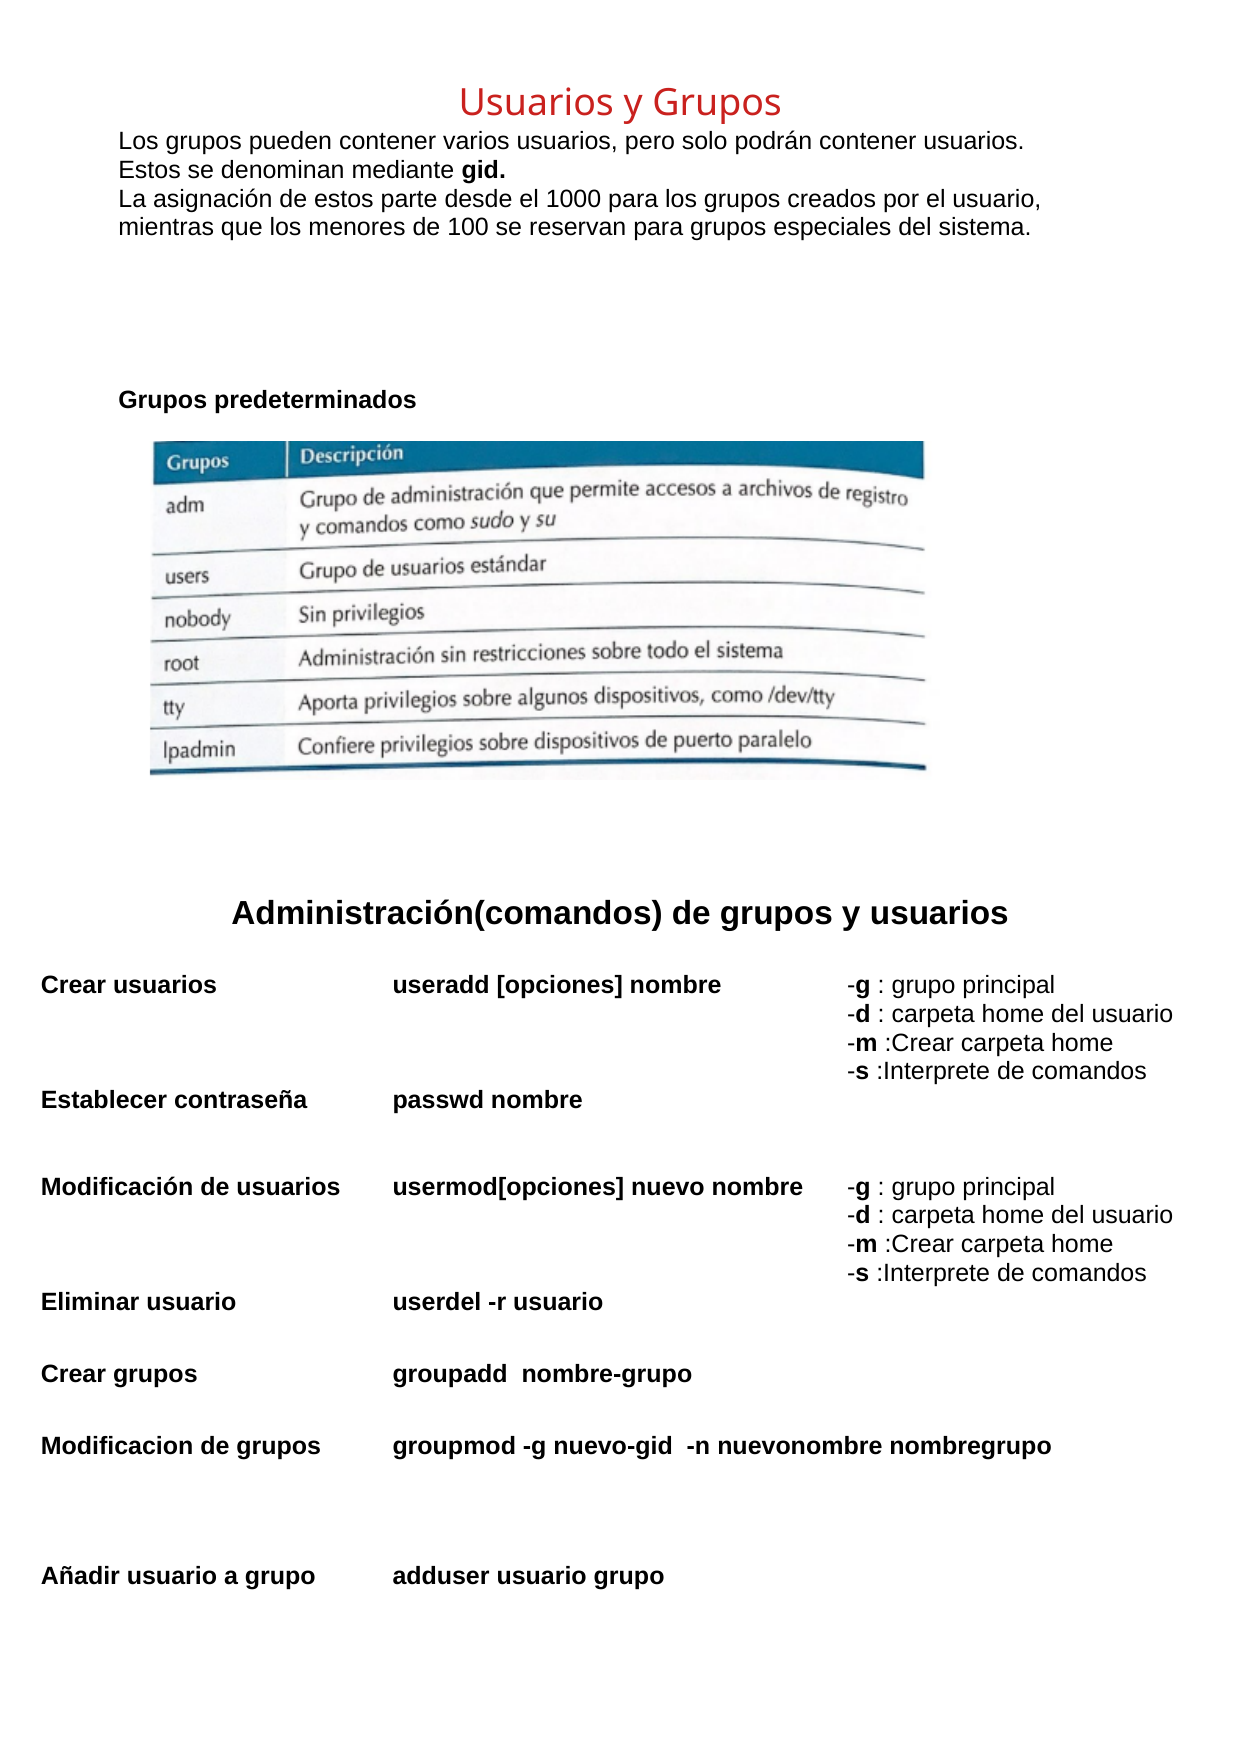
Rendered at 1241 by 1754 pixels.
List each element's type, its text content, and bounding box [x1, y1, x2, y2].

text La asignación de estos parte desde el 1000 para los grupos creados por el usuario, mientras que los menores de 100 se reservan para grupos especiales del sistema. [118, 183, 1122, 241]
table_cell adduser usuario grupo [392, 1561, 847, 1620]
text Estos se denominan mediante gid. [118, 155, 1122, 183]
table_cell Modificacion de grupos [41, 1431, 392, 1561]
table_cell [847, 1085, 1209, 1172]
table_cell Modificación de usuarios [41, 1172, 392, 1287]
table_cell -g : grupo principal -d : carpeta home del usuario -m :Crear carpeta home -s :Interprete de comandos [847, 1172, 1209, 1287]
table_cell Establecer contraseña [41, 1085, 392, 1172]
table_cell groupadd nombre-grupo [392, 1359, 847, 1431]
table_cell [847, 1287, 1209, 1359]
table_cell userdel -r usuario [392, 1287, 847, 1359]
text Administración(comandos) de grupos y usuarios [118, 893, 1122, 932]
table_cell Crear grupos [41, 1359, 392, 1431]
text Los grupos pueden contener varios usuarios, pero solo podrán contener usuarios. [118, 126, 1122, 155]
table_cell [847, 1561, 1209, 1620]
table_cell [847, 1359, 1209, 1431]
table_header Crear usuarios [41, 970, 392, 1085]
table_cell Añadir usuario a grupo [41, 1561, 392, 1620]
table_header -g : grupo principal -d : carpeta home del usuario -m :Crear carpeta home -s :Interprete de comandos [847, 970, 1209, 1085]
table_cell Eliminar usuario [41, 1287, 392, 1359]
table_cell passwd nombre [392, 1085, 847, 1172]
table_cell usermod[opciones] nuevo nombre [392, 1172, 847, 1287]
text Grupos predeterminados [118, 385, 1122, 413]
table_cell groupmod -g nuevo-gid -n nuevonombre nombregrupo [392, 1431, 1209, 1561]
table_header useradd [opciones] nombre [392, 970, 847, 1085]
